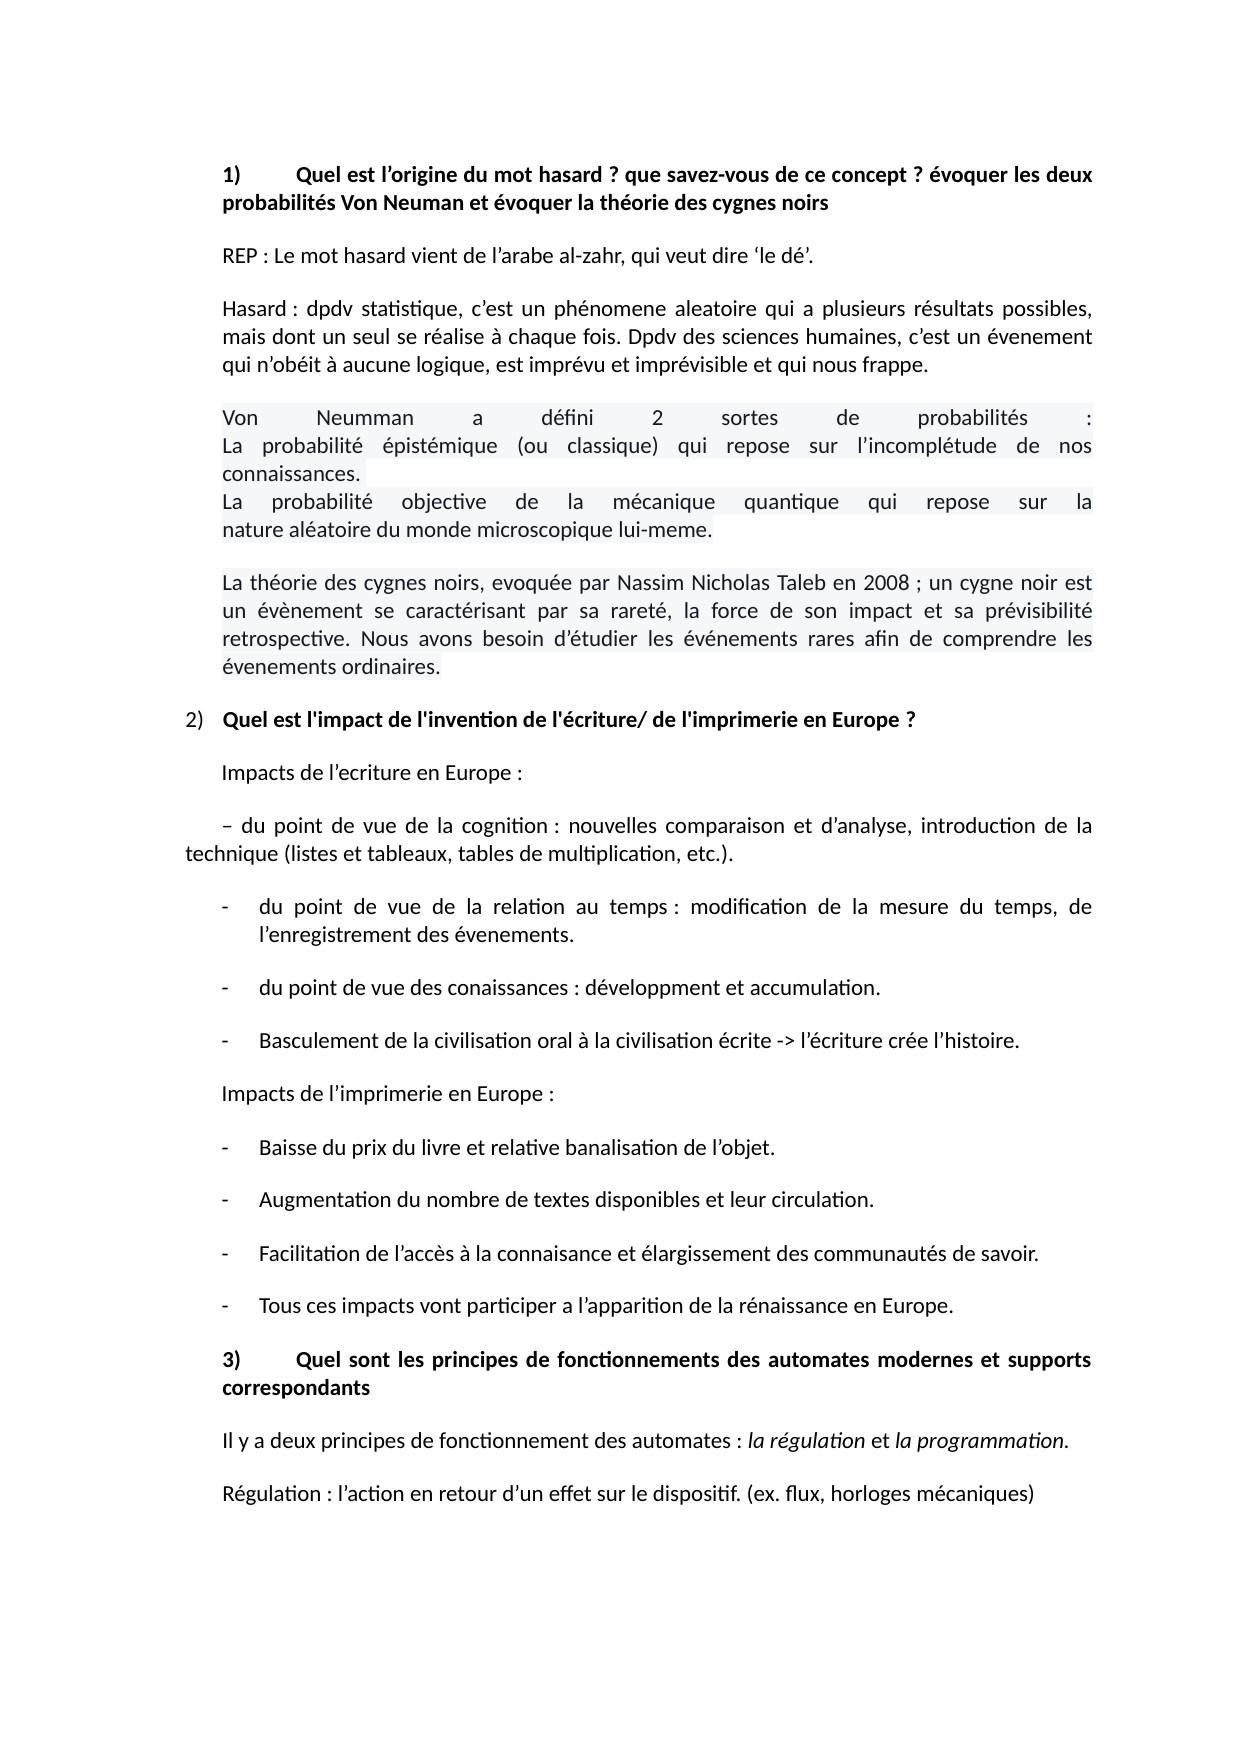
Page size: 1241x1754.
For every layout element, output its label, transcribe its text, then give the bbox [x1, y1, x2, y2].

list La théorie des cygnes noirs, evoquée par Nassim Nicholas Taleb en 2008 ; un cygne noir est un évènement se caractérisant par sa rareté, la force de son impact et sa prévisibilité retrospective. Nous avons besoin d’étudier les événements rares afin de comprendre les évenements ordinaires. [222, 568, 1093, 680]
list Basculement de la civilisation oral à la civilisation écrite -> l’écriture crée l’histoire. [221, 1027, 1093, 1054]
list Augmentation du nombre de textes disponibles et leur circulation. [221, 1186, 1093, 1214]
text – du point de vue de la cognition : nouvelles comparaison et d’analyse, introduction de la technique (listes et tableaux, tables de multiplication, etc.). [185, 811, 1093, 867]
list Facilitation de l’accès à la connaisance et élargissement des communautés de savoir. [221, 1239, 1093, 1267]
list Quel est l'impact de l'invention de l'écriture/ de l'imprimerie en Europe ? [185, 705, 1093, 733]
list REP : Le mot hasard vient de l’arabe al-zahr, qui veut dire ‘le dé’. [222, 241, 1093, 269]
list Quel sont les principes de fonctionnements des automates modernes et supports correspondants [222, 1345, 1093, 1401]
list Hasard : dpdv statistique, c’est un phénomene aleatoire qui a plusieurs résultats possibles, mais dont un seul se réalise à chaque fois. Dpdv des sciences humaines, c’est un évenement qui n’obéit à aucune logique, est imprévu et imprévisible et qui nous frappe. [222, 294, 1093, 378]
list Il y a deux principes de fonctionnement des automates : la régulation et la programmation. [222, 1426, 1093, 1454]
list du point de vue des conaissances : développment et accumulation. [221, 973, 1093, 1002]
list Baisse du prix du livre et relative banalisation de l’objet. [221, 1133, 1093, 1161]
list Quel est l’origine du mot hasard ? que savez-vous de ce concept ? évoquer les deux probabilités Von Neuman et évoquer la théorie des cygnes noirs [222, 160, 1093, 216]
list du point de vue de la relation au temps : modification de la mesure du temps, de l’enregistrement des évenements. [221, 892, 1093, 948]
list Régulation : l’action en retour d’un effet sur le dispositif. (ex. flux, horloges mécaniques) [222, 1479, 1093, 1507]
list Von Neumman a défini 2 sortes de probabilités : La probabilité épistémique (ou classique) qui repose sur l’incomplétude de nos connaissances. La probabilité objective de la mécanique quantique qui repose sur la nature aléatoire du monde microscopique lui-meme. [222, 403, 1093, 543]
text Impacts de l’ecriture en Europe : [185, 758, 1093, 786]
list Tous ces impacts vont participer a l’apparition de la rénaissance en Europe. [221, 1292, 1093, 1320]
text Impacts de l’imprimerie en Europe : [221, 1079, 1093, 1108]
